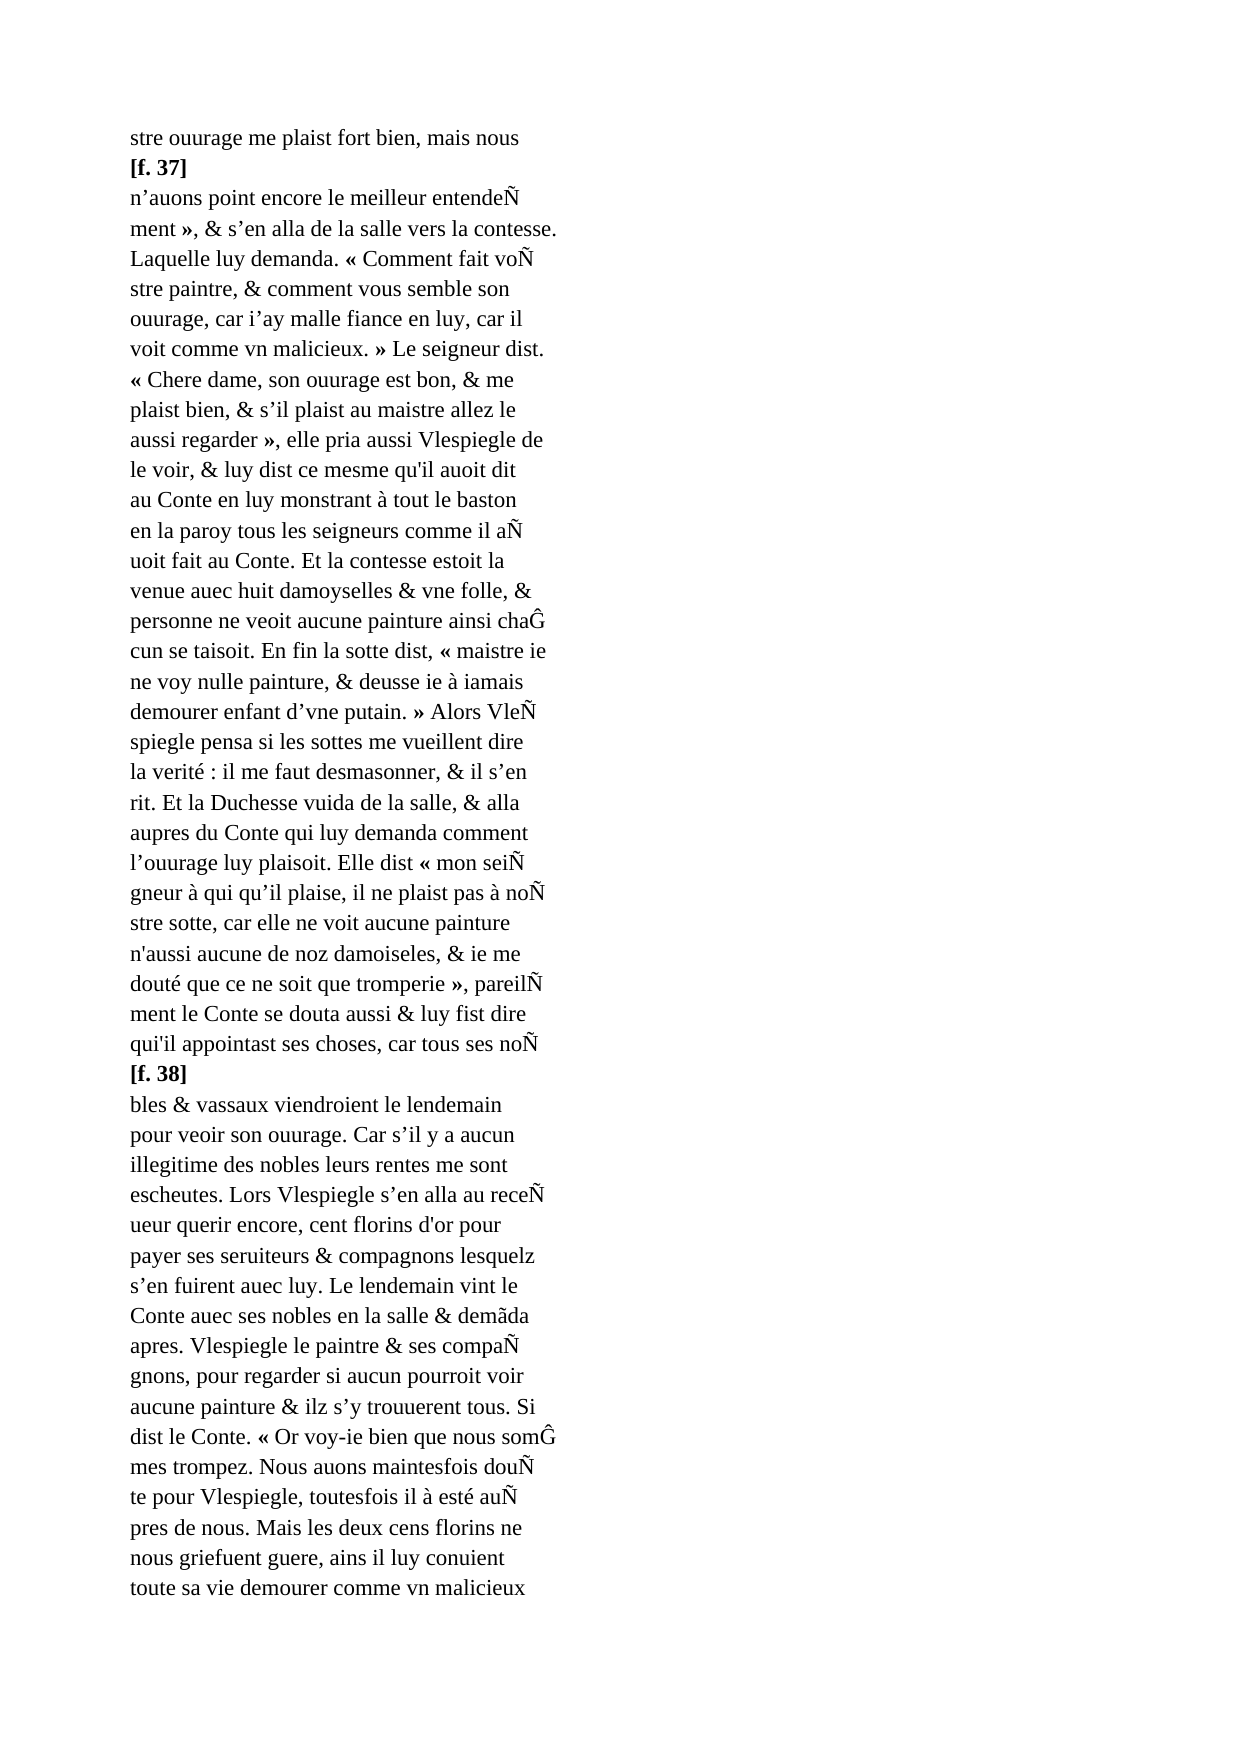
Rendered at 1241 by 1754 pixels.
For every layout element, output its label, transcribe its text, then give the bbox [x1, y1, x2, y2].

text stre ouurage me plaist fort bien, mais nous [f. 37] n’auons point encore le meilleur entendeÑ ment », & s’en alla de la salle vers la contesse. Laquelle luy demanda. « Comment fait voÑ stre paintre, & comment vous semble son ouurage, car i’ay malle fiance en luy, car il voit comme vn malicieux. » Le seigneur dist. « Chere dame, son ouurage est bon, & me plaist bien, & s’il plaist au maistre allez le aussi regarder », elle pria aussi Vlespiegle de le voir, & luy dist ce mesme qu'il auoit dit au Conte en luy monstrant à tout le baston en la paroy tous les seigneurs comme il aÑ uoit fait au Conte. Et la contesse estoit la venue auec huit damoyselles & vne folle, & personne ne veoit aucune painture ainsi chaĜ cun se taisoit. En fin la sotte dist, « maistre ie ne voy nulle painture, & deusse ie à iamais demourer enfant d’vne putain. » Alors VleÑ spiegle pensa si les sottes me vueillent dire la verité : il me faut desmasonner, & il s’en rit. Et la Duchesse vuida de la salle, & alla aupres du Conte qui luy demanda comment l’ouurage luy plaisoit. Elle dist « mon seiÑ gneur à qui qu’il plaise, il ne plaist pas à noÑ stre sotte, car elle ne voit aucune painture n'aussi aucune de noz damoiseles, & ie me douté que ce ne soit que tromperie », pareilÑ ment le Conte se douta aussi & luy fist dire qui'il appointast ses choses, car tous ses noÑ [f. 38] bles & vassaux viendroient le lendemain pour veoir son ouurage. Car s’il y a aucun illegitime des nobles leurs rentes me sont escheutes. Lors Vlespiegle s’en alla au receÑ ueur querir encore, cent florins d'or pour payer ses seruiteurs & compagnons lesquelz s’en fuirent auec luy. Le lendemain vint le Conte auec ses nobles en la salle & demãda apres. Vlespiegle le paintre & ses compaÑ gnons, pour regarder si aucun pourroit voir aucune painture & ilz s’y trouuerent tous. Si dist le Conte. « Or voy-ie bien que nous somĜ mes trompez. Nous auons maintesfois douÑ te pour Vlespiegle, toutesfois il à esté auÑ pres de nous. Mais les deux cens florins ne nous griefuent guere, ains il luy conuient toute sa vie demourer comme vn malicieux [118, 118, 1122, 1606]
